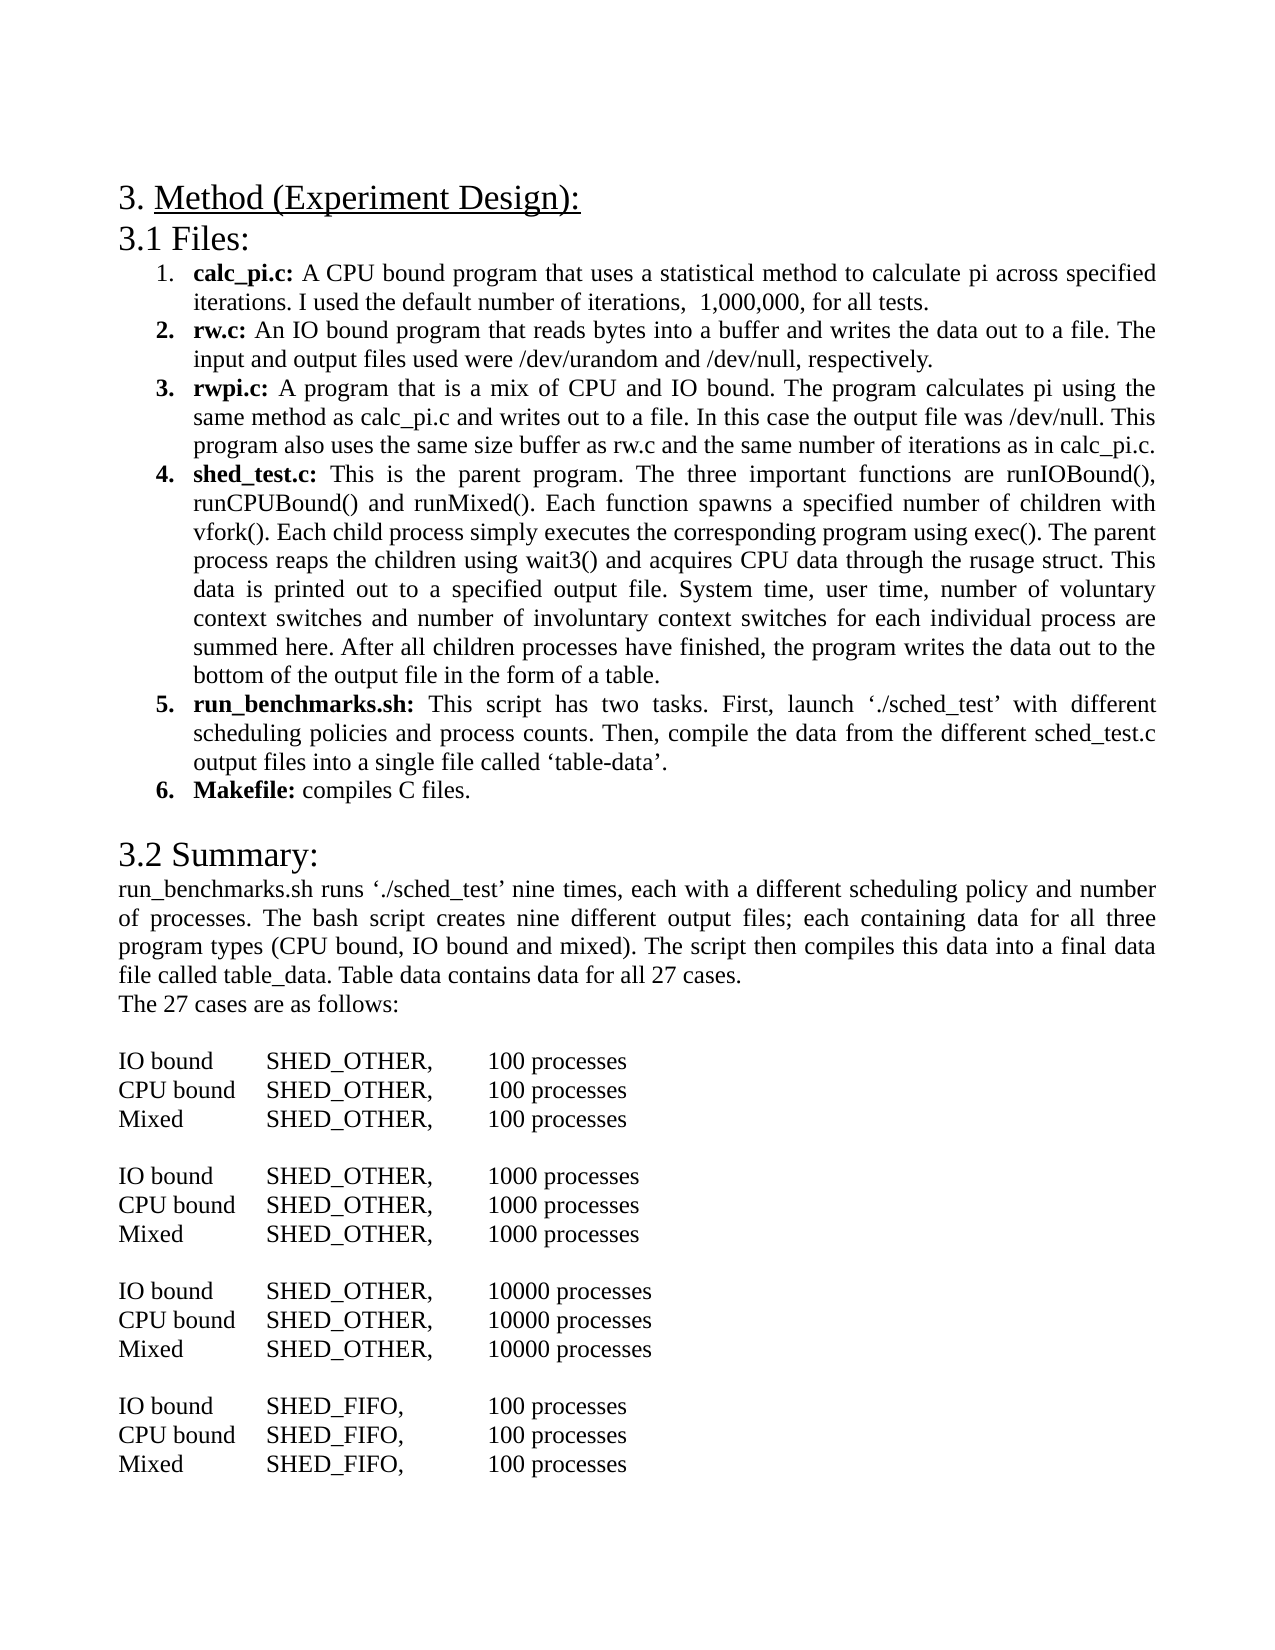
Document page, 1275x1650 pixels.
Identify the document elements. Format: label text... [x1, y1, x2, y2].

list rw.c: An IO bound program that reads bytes into a buffer and writes the data out to a file. The input and output files used were /dev/urandom and /dev/null, respectively. [156, 316, 1157, 373]
text CPU bound SHED_FIFO, 100 processes [118, 1420, 1157, 1449]
text CPU bound SHED_OTHER, 100 processes [118, 1075, 1157, 1104]
text IO bound SHED_OTHER, 10000 processes [118, 1276, 1157, 1305]
list Makefile: compiles C files. [156, 776, 1157, 804]
text CPU bound SHED_OTHER, 1000 processes [118, 1190, 1157, 1219]
text run_benchmarks.sh runs ‘./sched_test’ nine times, each with a different scheduling policy and number of processes. The bash script creates nine different output files; each containing data for all three program types (CPU bound, IO bound and mixed). The script then compiles this data into a final data file called table_data. Table data contains data for all 27 cases. [118, 874, 1157, 989]
text 3.1 Files: [118, 217, 1157, 258]
text Mixed SHED_OTHER, 10000 processes [118, 1334, 1157, 1363]
list calc_pi.c: A CPU bound program that uses a statistical method to calculate pi across specified iterations. I used the default number of iterations, 1,000,000, for all tests. [156, 258, 1157, 316]
text IO bound SHED_OTHER, 100 processes [118, 1046, 1157, 1075]
text Mixed SHED_OTHER, 1000 processes [118, 1219, 1157, 1248]
text The 27 cases are as follows: [118, 989, 1157, 1018]
text IO bound SHED_OTHER, 1000 processes [118, 1161, 1157, 1190]
text 3.2 Summary: [118, 833, 1157, 874]
text CPU bound SHED_OTHER, 10000 processes [118, 1305, 1157, 1334]
list shed_test.c: This is the parent program. The three important functions are runIOBound(), runCPUBound() and runMixed(). Each function spawns a specified number of children with vfork(). Each child process simply executes the corresponding program using exec(). The parent process reaps the children using wait3() and acquires CPU data through the rusage struct. This data is printed out to a specified output file. System time, user time, number of voluntary context switches and number of involuntary context switches for each individual process are summed here. After all children processes have finished, the program writes the data out to the bottom of the output file in the form of a table. [156, 459, 1157, 689]
text IO bound SHED_FIFO, 100 processes [118, 1391, 1157, 1420]
list run_benchmarks.sh: This script has two tasks. First, launch ‘./sched_test’ with different scheduling policies and process counts. Then, compile the data from the different sched_test.c output files into a single file called ‘table-data’. [156, 689, 1157, 776]
list rwpi.c: A program that is a mix of CPU and IO bound. The program calculates pi using the same method as calc_pi.c and writes out to a file. In this case the output file was /dev/null. This program also uses the same size buffer as rw.c and the same number of iterations as in calc_pi.c. [156, 373, 1157, 459]
text 3. Method (Experiment Design): [118, 176, 1157, 217]
text Mixed SHED_OTHER, 100 processes [118, 1104, 1157, 1133]
text Mixed SHED_FIFO, 100 processes [118, 1449, 1157, 1478]
